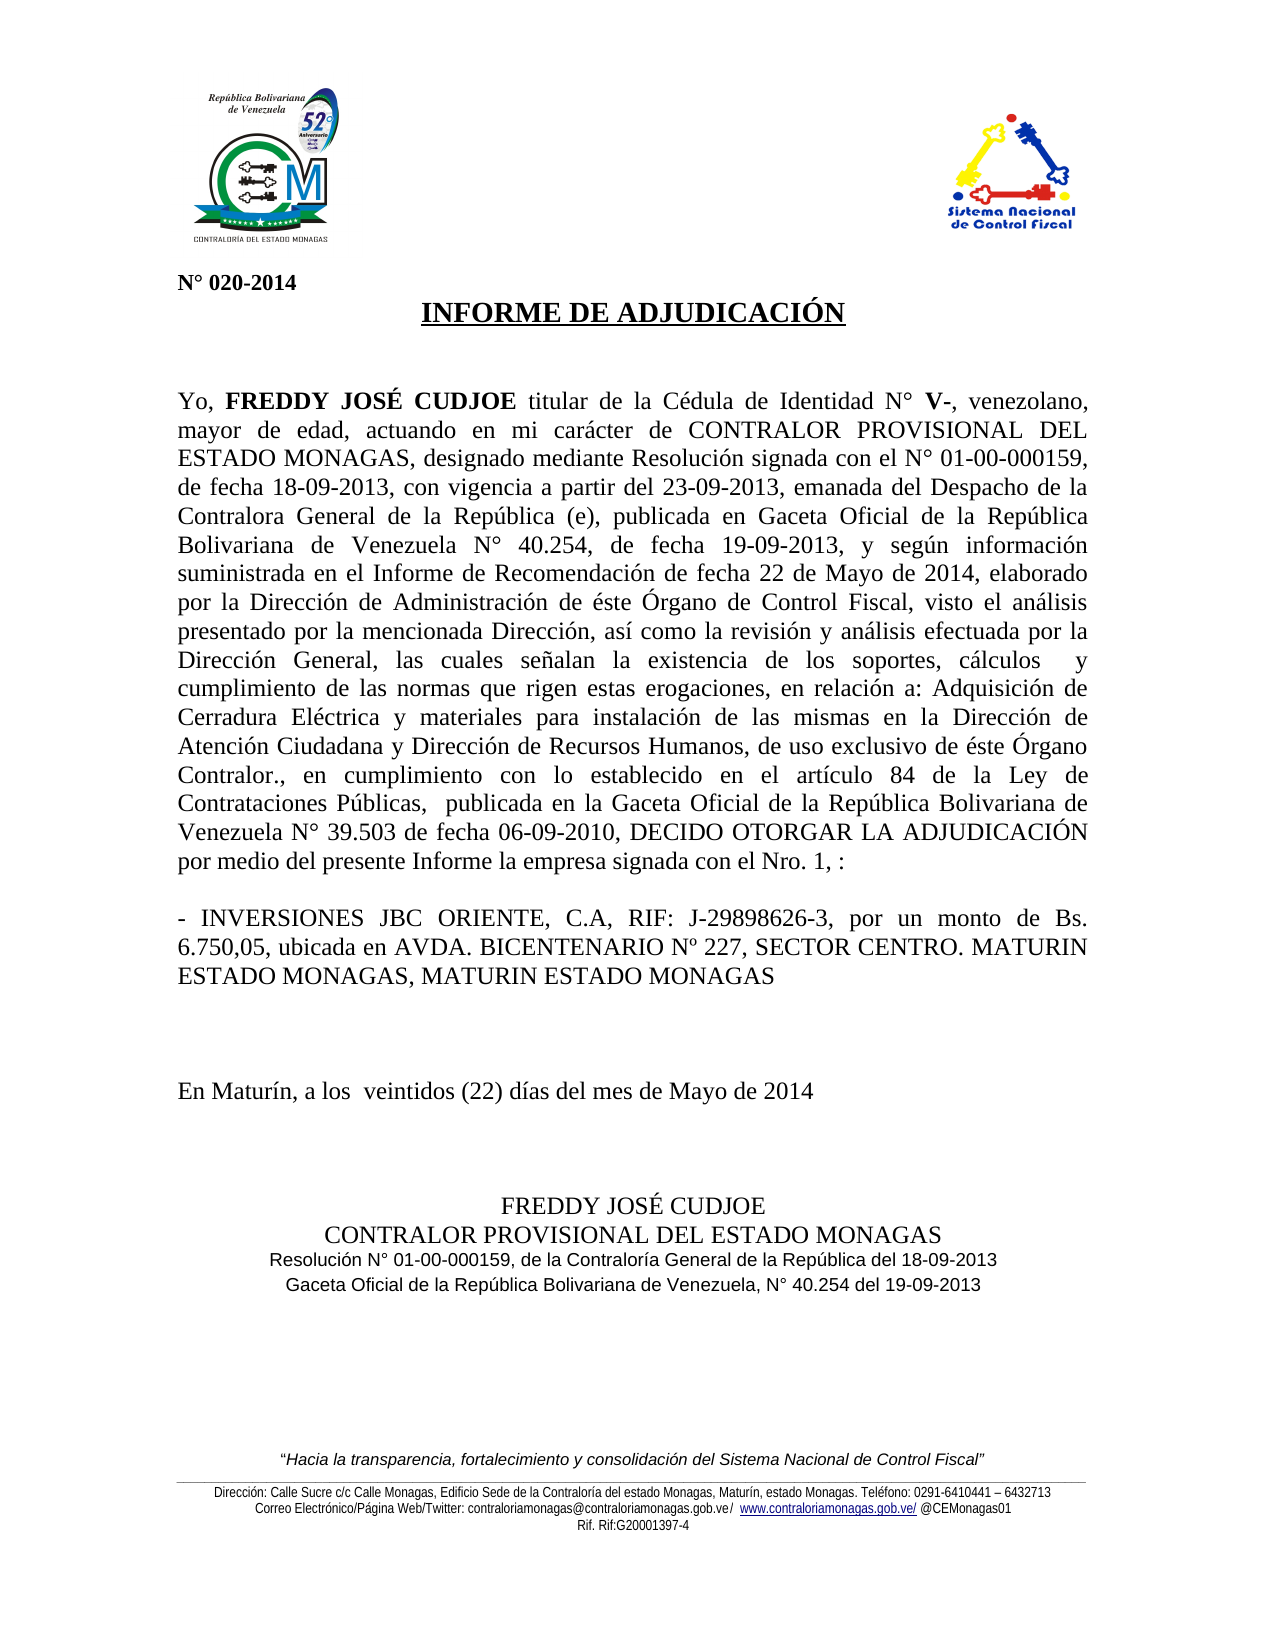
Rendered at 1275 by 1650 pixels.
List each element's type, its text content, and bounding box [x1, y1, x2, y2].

text FREDDY JOSÉ CUDJOE [177, 1191, 1089, 1220]
text Yo, FREDDY JOSÉ CUDJOE titular de la Cédula de Identidad N° V-, venezolano, mayor de edad, actuando en mi carácter de CONTRALOR PROVISIONAL DEL ESTADO MONAGAS, designado mediante Resolución signada con el N° 01-00-000159, de fecha 18-09-2013, con vigencia a partir del 23-09-2013, emanada del Despacho de la Contralora General de la República (e), publicada en Gaceta Oficial de la República Bolivariana de Venezuela N° 40.254, de fecha 19-09-2013, y según información suministrada en el Informe de Recomendación de fecha 22 de Mayo de 2014, elaborado por la Dirección de Administración de éste Órgano de Control Fiscal, visto el análisis presentado por la mencionada Dirección, así como la revisión y análisis efectuada por la Dirección General, las cuales señalan la existencia de los soportes, cálculos y cumplimiento de las normas que rigen estas erogaciones, en relación a: Adquisición de Cerradura Eléctrica y materiales para instalación de las mismas en la Dirección de Atención Ciudadana y Dirección de Recursos Humanos, de uso exclusivo de éste Órgano Contralor., en cumplimiento con lo establecido en el artículo 84 de la Ley de Contrataciones Públicas, publicada en la Gaceta Oficial de la República Bolivariana de Venezuela N° 39.503 de fecha 06-09-2010, DECIDO OTORGAR LA ADJUDICACIÓN por medio del presente Informe la empresa signada con el Nro. 1, : [177, 386, 1089, 875]
text En Maturín, a los veintidos (22) días del mes de Mayo de 2014 [177, 1076, 1089, 1105]
picture [169, 72, 363, 258]
text - INVERSIONES JBC ORIENTE, C.A, RIF: J-29898626-3, por un monto de Bs. 6.750,05, ubicada en AVDA. BICENTENARIO Nº 227, SECTOR CENTRO. MATURIN ESTADO MONAGAS, MATURIN ESTADO MONAGAS [177, 903, 1089, 1047]
text Resolución N° 01-00-000159, de la Contraloría General de la República del 18-09-2013 [177, 1248, 1089, 1270]
text Gaceta Oficial de la República Bolivariana de Venezuela, N° 40.254 del 19-09-2013 [177, 1270, 1089, 1295]
picture [941, 107, 1088, 235]
text INFORME DE ADJUDICACIÓN [177, 295, 1089, 328]
text CONTRALOR PROVISIONAL DEL ESTADO MONAGAS [177, 1220, 1089, 1248]
text N° 020-2014 [177, 269, 1089, 295]
